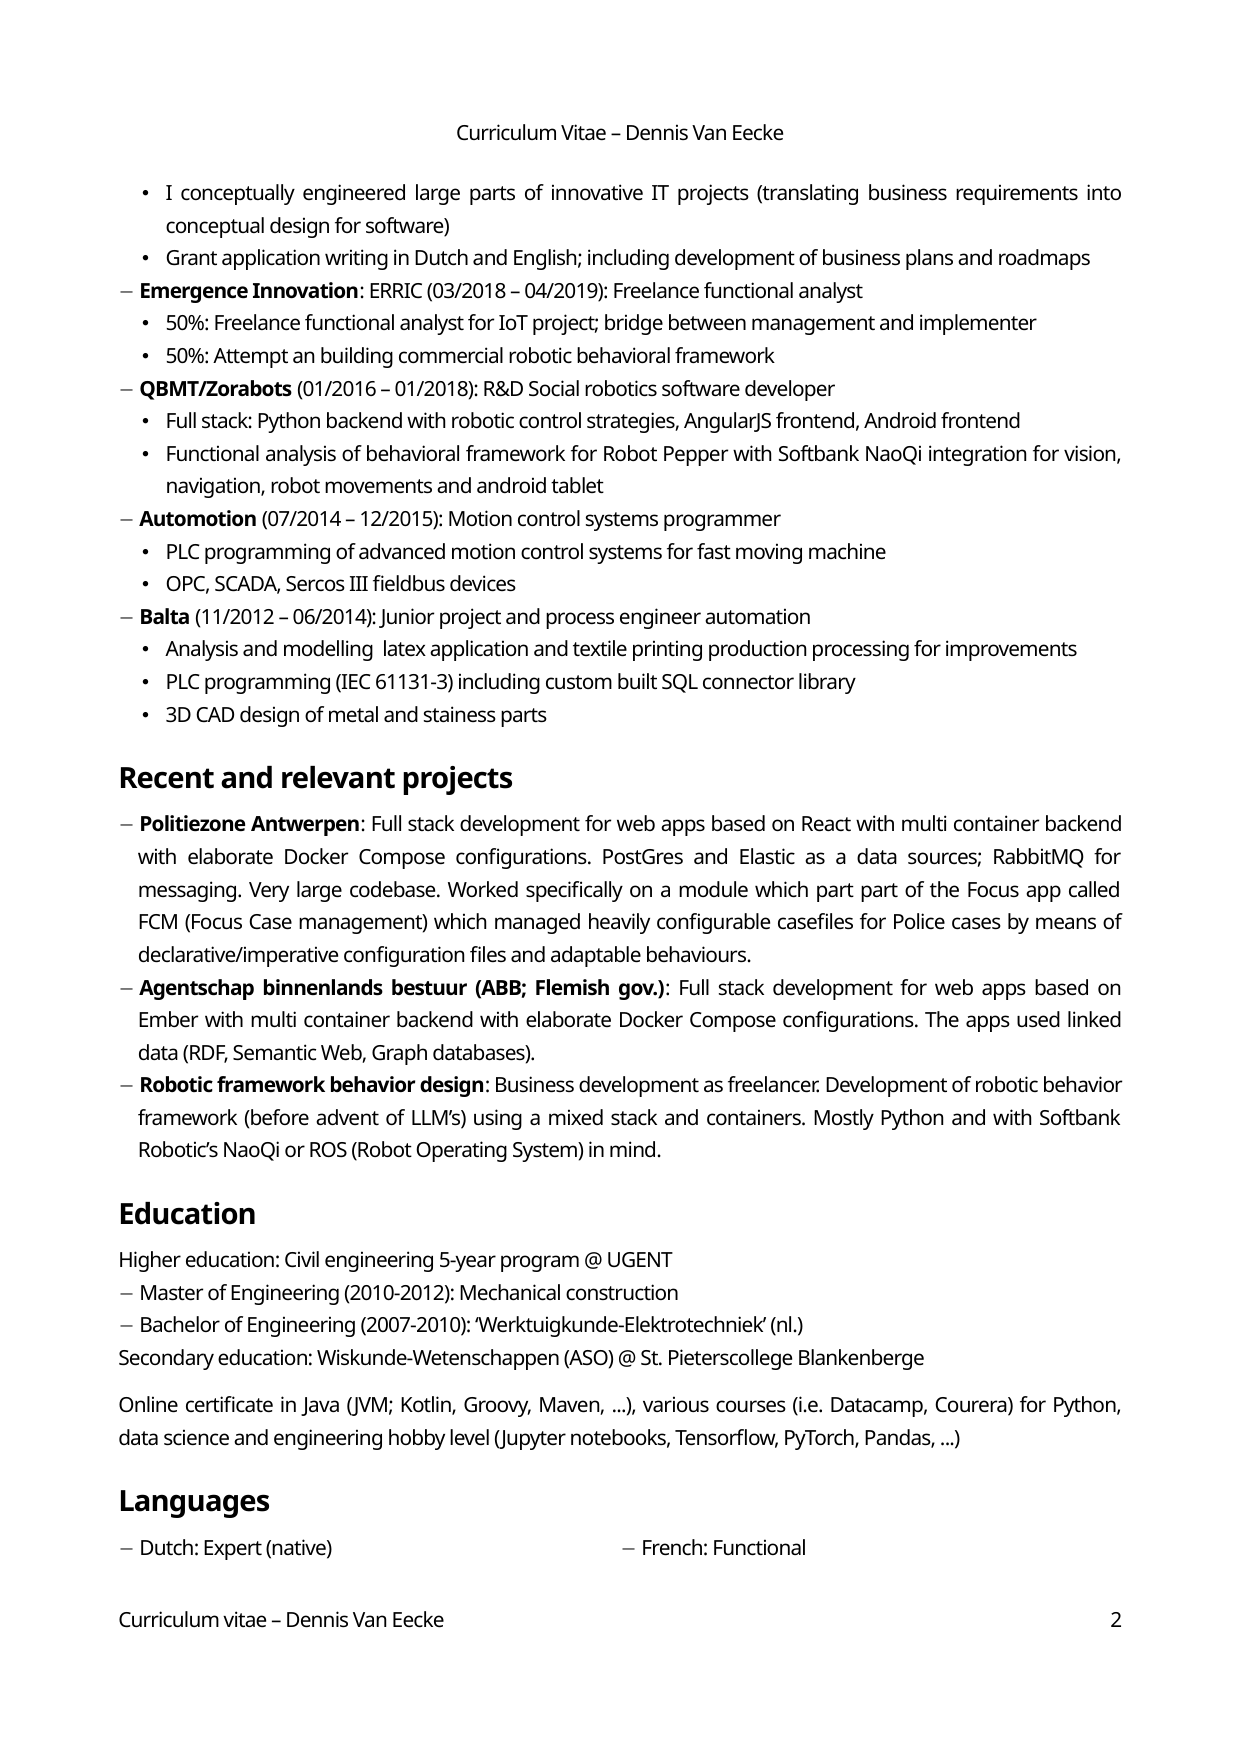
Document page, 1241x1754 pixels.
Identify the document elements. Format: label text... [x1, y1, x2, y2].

list PLC programming (IEC 61131-3) including custom built SQL connector library [142, 667, 1122, 696]
list Automotion (07/2014 – 12/2015): Motion control systems programmer [118, 504, 1122, 533]
list Analysis and modelling latex application and textile printing production processing for improvements [142, 634, 1122, 663]
list Bachelor of Engineering (2007-2010): ‘Werktuigkunde-Elektrotechniek’ (nl.) [118, 1311, 1122, 1339]
text Higher education: Civil engineering 5-year program @ UGENT [118, 1245, 1122, 1274]
list 3D CAD design of metal and stainess parts [142, 700, 1122, 728]
list Politiezone Antwerpen: Full stack development for web apps based on React with multi container backend with elaborate Docker Compose configurations. PostGres and Elastic as a data sources; RabbitMQ for messaging. Very large codebase. Worked specifically on a module which part part of the Focus app called FCM (Focus Case management) which managed heavily configurable casefiles for Police cases by means of declarative/imperative configuration files and adaptable behaviours. [118, 809, 1122, 968]
list 50%: Attempt an building commercial robotic behavioral framework [142, 341, 1122, 369]
table_header Dutch: Expert (native) English: Expert [118, 1533, 620, 1565]
subtitle Languages [118, 1481, 1122, 1520]
text Online certificate in Java (JVM; Kotlin, Groovy, Maven, ...), various courses (i.e. Datacamp, Courera) for Python, data science and engineering hobby level (Jupyter notebooks, Tensorflow, PyTorch, Pandas, ...) [118, 1390, 1122, 1451]
subtitle Education [118, 1193, 1122, 1233]
text Secondary education: Wiskunde-Wetenschappen (ASO) @ St. Pieterscollege Blankenberge [118, 1343, 1122, 1372]
table_header French: Functional German: Minimal [620, 1533, 1122, 1565]
list I conceptually engineered large parts of innovative IT projects (translating business requirements into conceptual design for software) [142, 178, 1122, 239]
list Balta (11/2012 – 06/2014): Junior project and process engineer automation [118, 602, 1122, 630]
list PLC programming of advanced motion control systems for fast moving machine [142, 537, 1122, 565]
list Grant application writing in Dutch and English; including development of business plans and roadmaps [142, 243, 1122, 272]
list Agentschap binnenlands bestuur (ABB; Flemish gov.): Full stack development for web apps based on Ember with multi container backend with elaborate Docker Compose configurations. The apps used linked data (RDF, Semantic Web, Graph databases). [118, 973, 1122, 1066]
list QBMT/Zorabots (01/2016 – 01/2018): R&D Social robotics software developer [118, 374, 1122, 402]
subtitle Recent and relevant projects [118, 757, 1122, 797]
list OPC, SCADA, Sercos III fieldbus devices [142, 569, 1122, 598]
list Full stack: Python backend with robotic control strategies, AngularJS frontend, Android frontend [142, 406, 1122, 435]
list Emergence Innovation: ERRIC (03/2018 – 04/2019): Freelance functional analyst [118, 276, 1122, 304]
list Master of Engineering (2010-2012): Mechanical construction [118, 1278, 1122, 1306]
list Robotic framework behavior design: Business development as freelancer. Development of robotic behavior framework (before advent of LLM’s) using a mixed stack and containers. Mostly Python and with Softbank Robotic’s NaoQi or ROS (Robot Operating System) in mind. [118, 1070, 1122, 1164]
list Functional analysis of behavioral framework for Robot Pepper with Softbank NaoQi integration for vision, navigation, robot movements and android tablet [142, 439, 1122, 500]
list 50%: Freelance functional analyst for IoT project; bridge between management and implementer [142, 308, 1122, 337]
